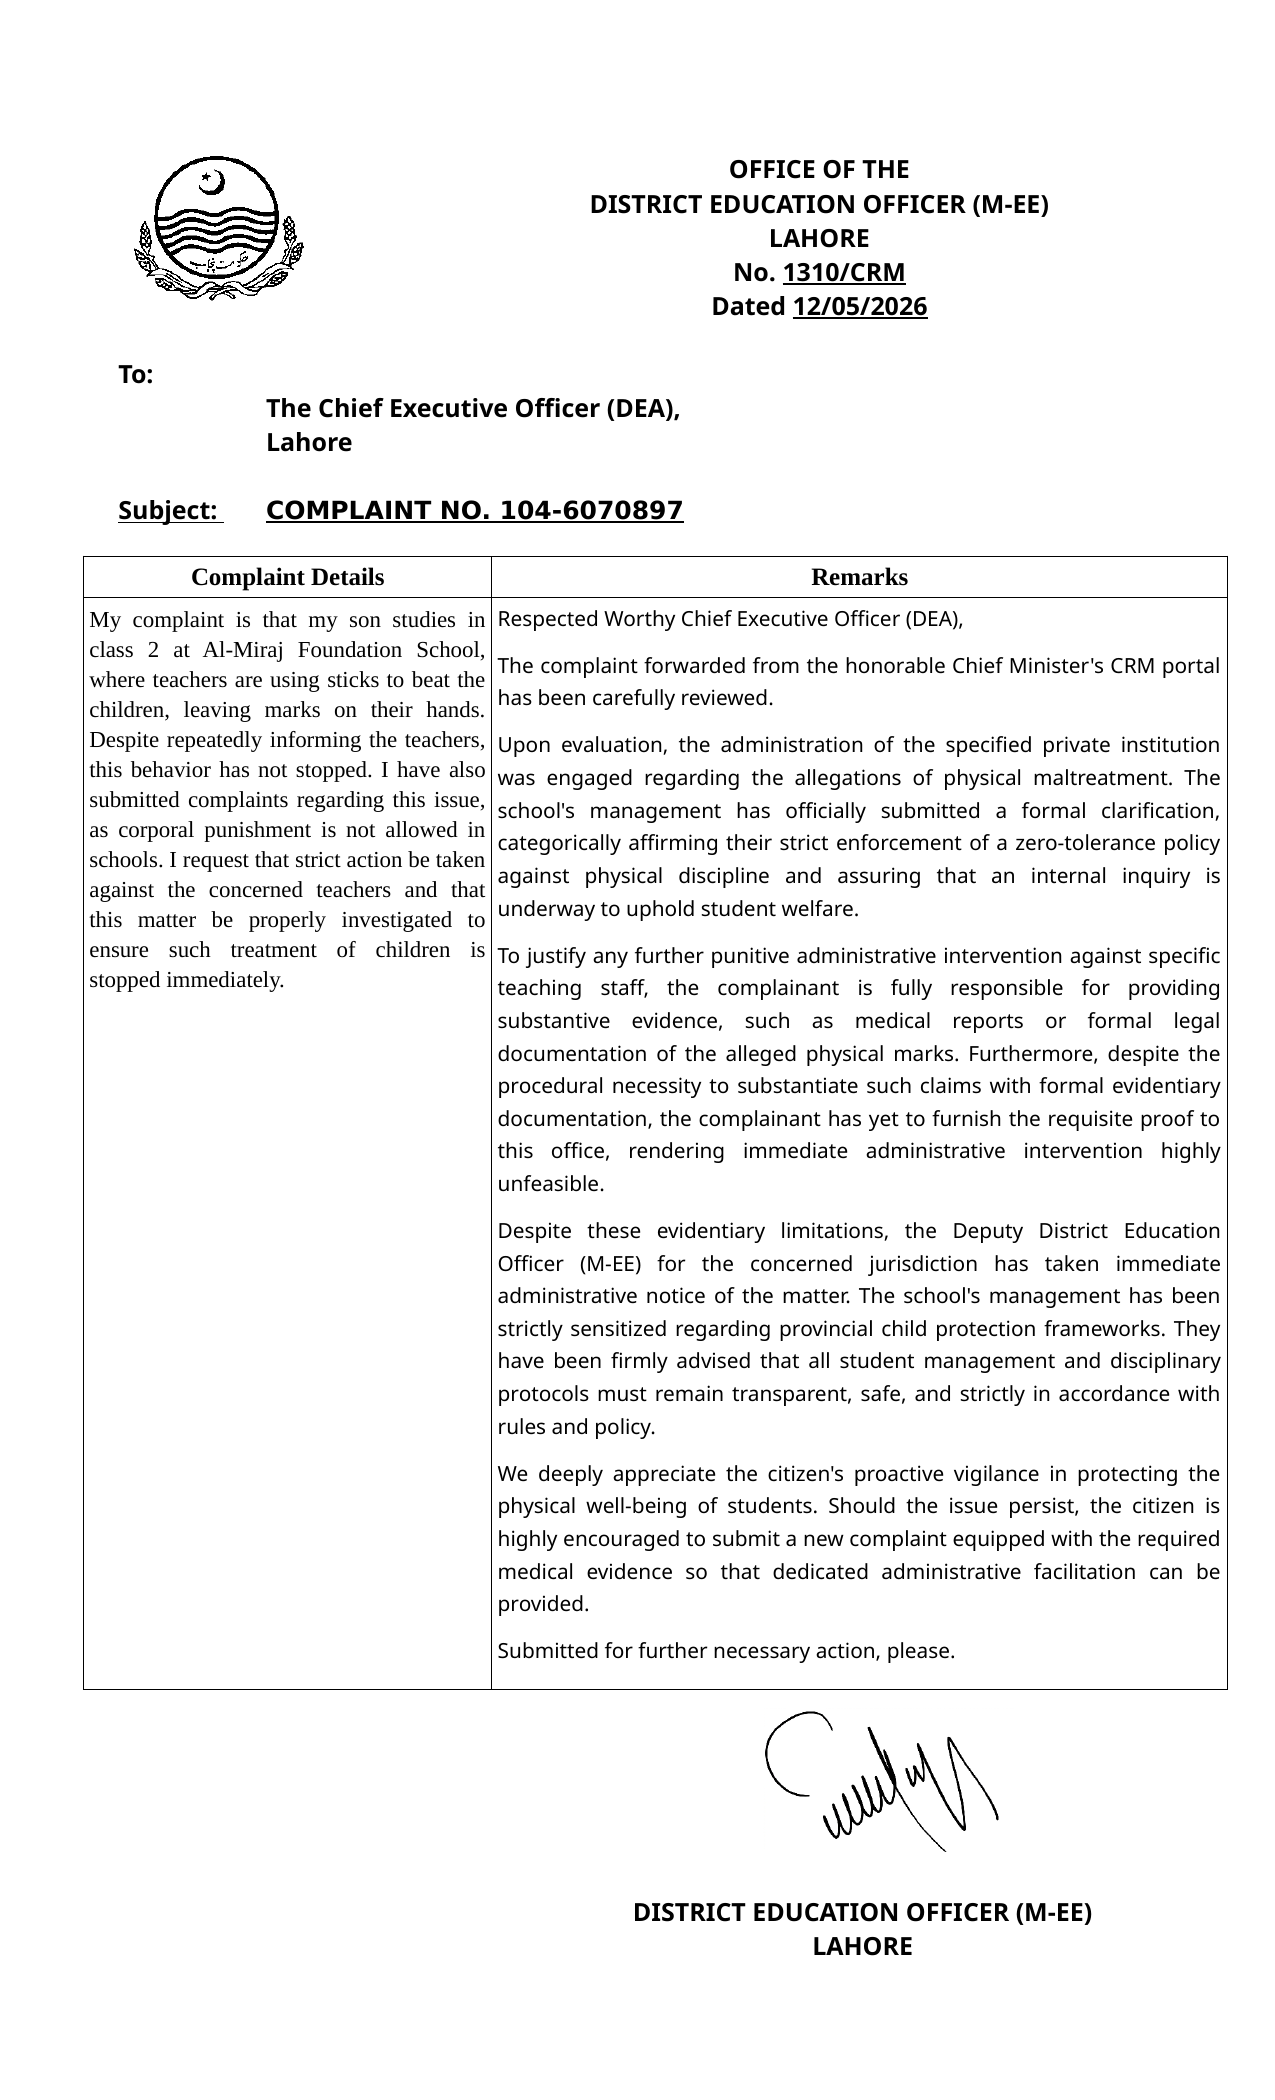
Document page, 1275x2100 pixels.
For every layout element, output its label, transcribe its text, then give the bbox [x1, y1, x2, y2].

table_header [118, 152, 373, 322]
table_header Remarks [492, 557, 1227, 597]
text To: [118, 357, 1157, 391]
text The Chief Executive Officer (DEA), [118, 391, 1157, 425]
picture [130, 152, 308, 307]
table_header OFFICE OF THE DISTRICT EDUCATION OFFICER (M-EE) LAHORE No. 1310/CRM Dated 12/05/2026 [373, 152, 1116, 322]
text Subject: COMPLAINT NO. 104-6070897 [118, 493, 1157, 527]
text LAHORE [568, 1928, 1157, 1962]
picture [778, 1708, 1019, 1855]
text DISTRICT EDUCATION OFFICER (M-EE) [568, 1894, 1157, 1928]
table_cell Respected Worthy Chief Executive Officer (DEA), The complaint forwarded from the honorable Chief Minister's CRM portal has been carefully reviewed. Upon evaluation, the administration of the specified private institution was engaged regarding the allegations of physical maltreatment. The school's management has officially submitted a formal clarification, categorically affirming their strict enforcement of a zero-tolerance policy against physical discipline and assuring that an internal inquiry is underway to uphold student welfare. To justify any further punitive administrative intervention against specific teaching staff, the complainant is fully responsible for providing substantive evidence, such as medical reports or formal legal documentation of the alleged physical marks. Furthermore, despite the procedural necessity to substantiate such claims with formal evidentiary documentation, the complainant has yet to furnish the requisite proof to this office, rendering immediate administrative intervention highly unfeasible. Despite these evidentiary limitations, the Deputy District Education Officer (M-EE) for the concerned jurisdiction has taken immediate administrative notice of the matter. The school's management has been strictly sensitized regarding provincial child protection frameworks. They have been firmly advised that all student management and disciplinary protocols must remain transparent, safe, and strictly in accordance with rules and policy. We deeply appreciate the citizen's proactive vigilance in protecting the physical well-being of students. Should the issue persist, the citizen is highly encouraged to submit a new complaint equipped with the required medical evidence so that dedicated administrative facilitation can be provided. Submitted for further necessary action, please. [492, 598, 1227, 1689]
table_header Complaint Details [84, 557, 491, 597]
table_cell My complaint is that my son studies in class 2 at Al-Miraj Foundation School, where teachers are using sticks to beat the children, leaving marks on their hands. Despite repeatedly informing the teachers, this behavior has not stopped. I have also submitted complaints regarding this issue, as corporal punishment is not allowed in schools. I request that strict action be taken against the concerned teachers and that this matter be properly investigated to ensure such treatment of children is stopped immediately. [84, 598, 491, 1689]
text Lahore [118, 425, 1157, 459]
